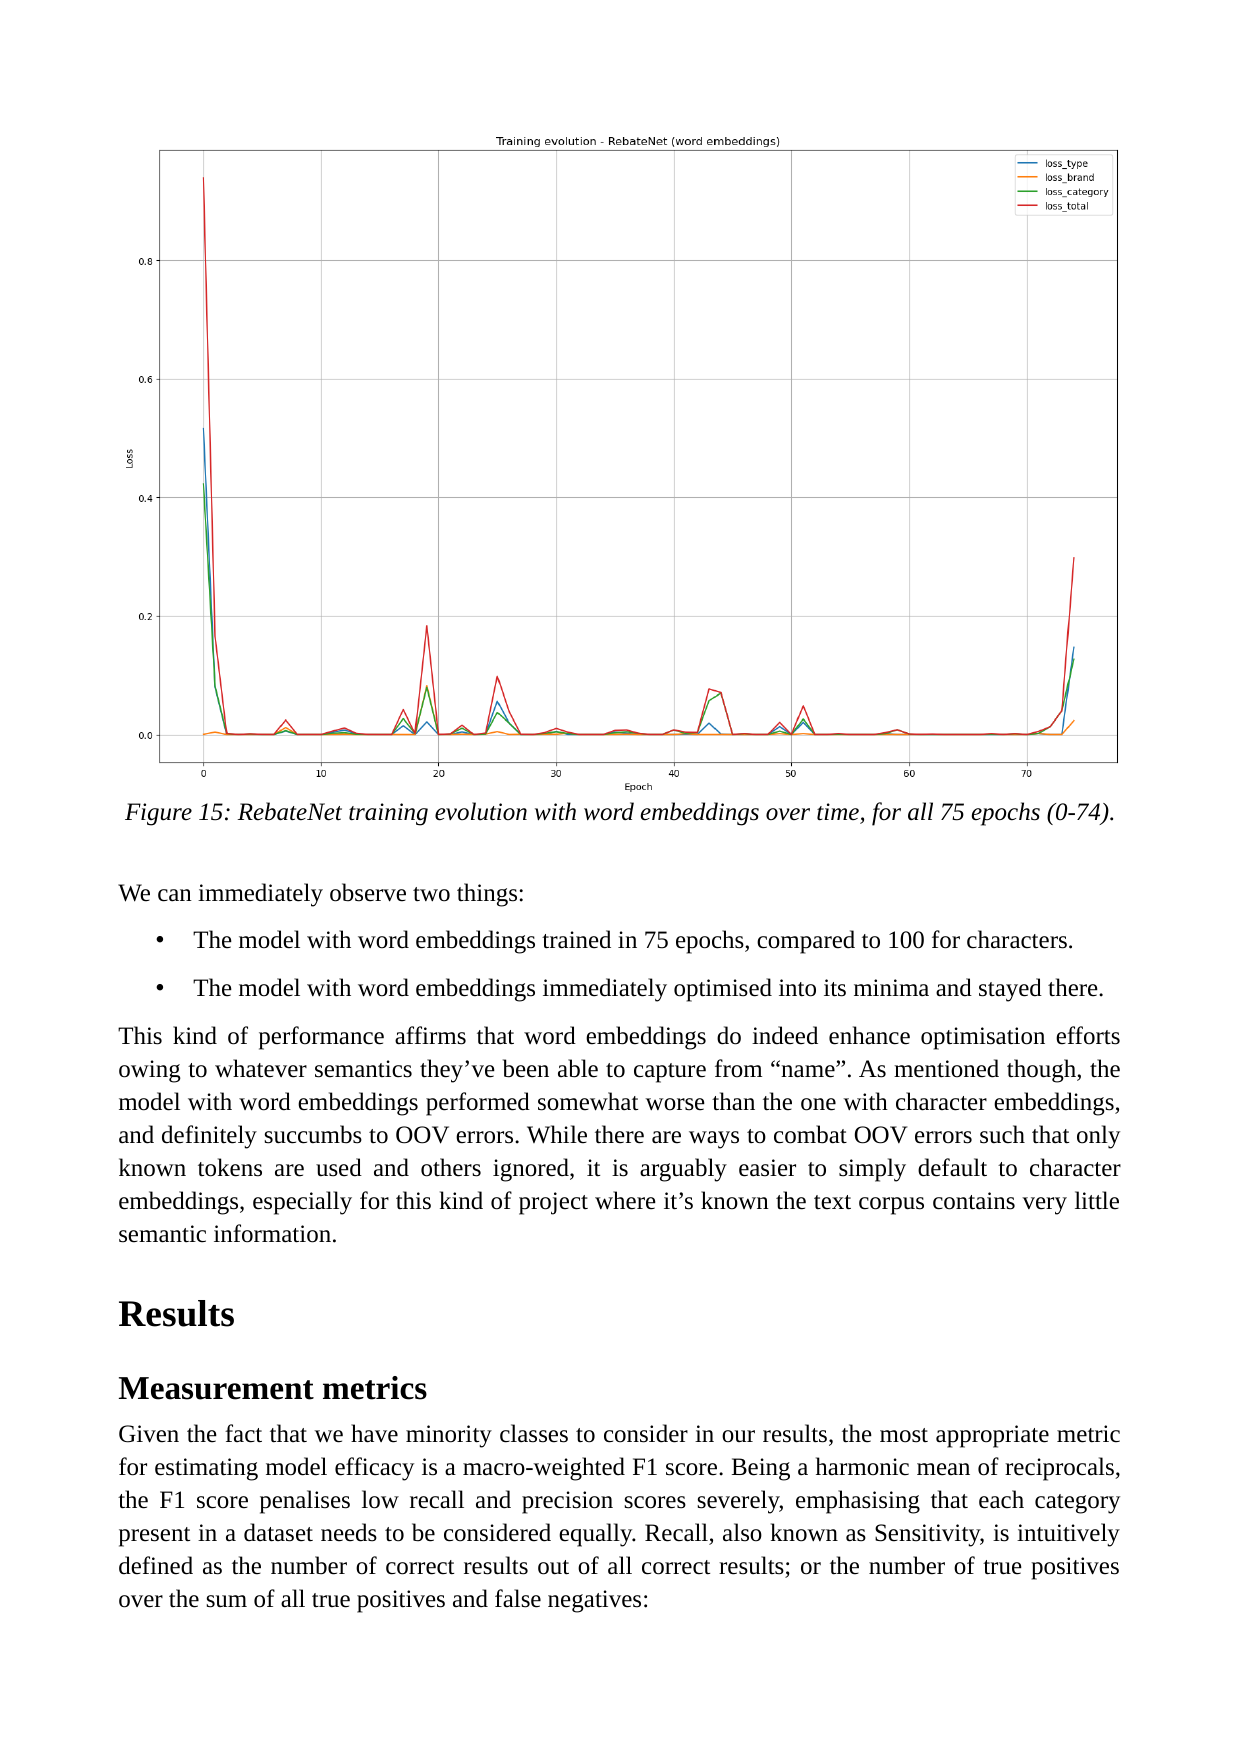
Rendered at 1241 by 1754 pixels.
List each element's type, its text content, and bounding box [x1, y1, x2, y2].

picture [118, 130, 1123, 798]
list The model with word embeddings immediately optimised into its minima and stayed there. [156, 973, 1122, 1002]
text We can immediately observe two things: [118, 878, 1122, 907]
text This kind of performance affirms that word embeddings do indeed enhance optimisation efforts owing to whatever semantics they’ve been able to capture from “name”. As mentioned though, the model with word embeddings performed somewhat worse than the one with character embeddings, and definitely succumbs to OOV errors. While there are ways to combat OOV errors such that only known tokens are used and others ignored, it is arguably easier to simply default to character embeddings, especially for this kind of project where it’s known the text corpus contains very little semantic information. [118, 1021, 1122, 1248]
text Figure 15: RebateNet training evolution with word embeddings over time, for all 75 epochs (0-74). [118, 798, 1122, 826]
subtitle Measurement metrics [118, 1368, 1122, 1406]
text Given the fact that we have minority classes to consider in our results, the most appropriate metric for estimating model efficacy is a macro-weighted F1 score. Being a harmonic mean of reciprocals, the F1 score penalises low recall and precision scores severely, emphasising that each category present in a dataset needs to be considered equally. Recall, also known as Sensitivity, is intuitively defined as the number of correct results out of all correct results; or the number of true positives over the sum of all true positives and false negatives: [118, 1419, 1122, 1613]
list The model with word embeddings trained in 75 epochs, compared to 100 for characters. [156, 926, 1122, 954]
subtitle Results [118, 1292, 1122, 1335]
